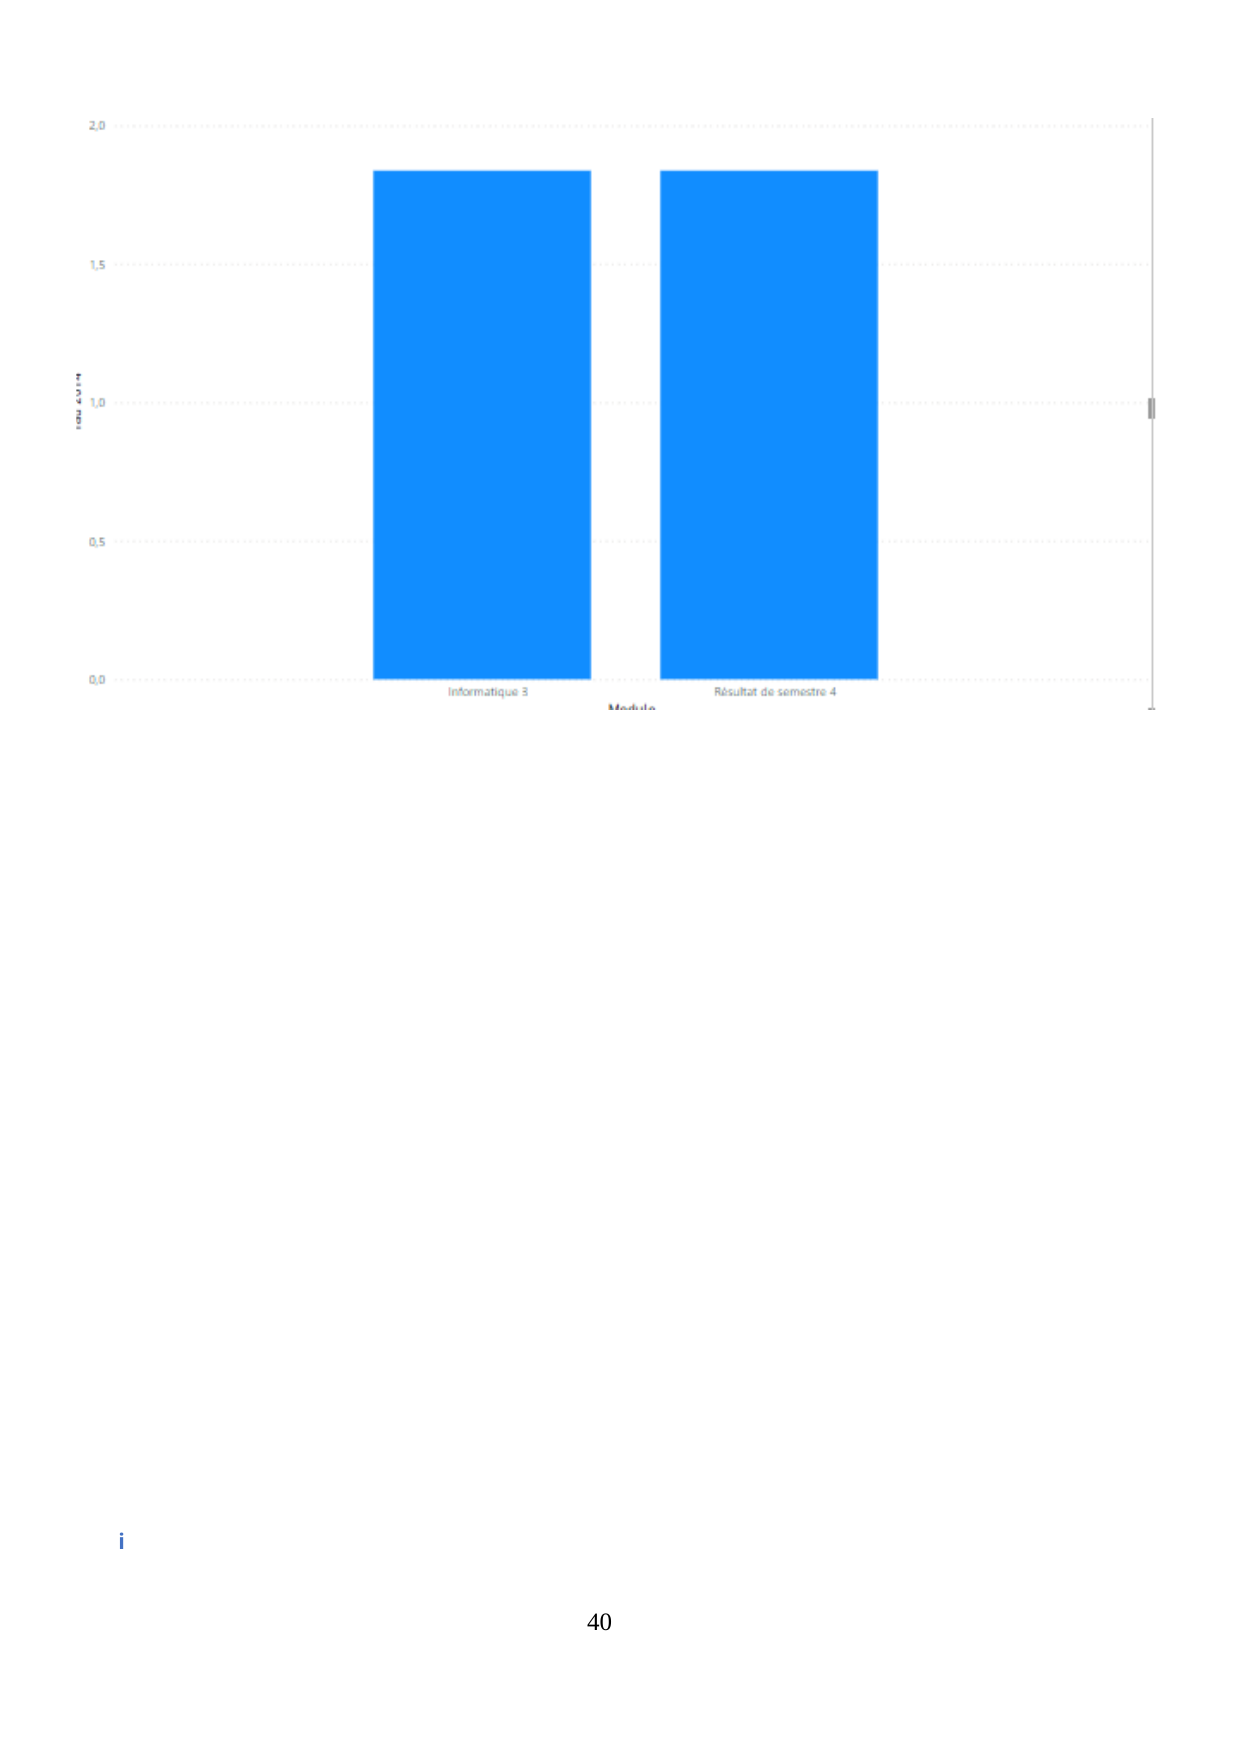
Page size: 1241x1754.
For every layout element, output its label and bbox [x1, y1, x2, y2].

picture [76, 118, 1164, 710]
